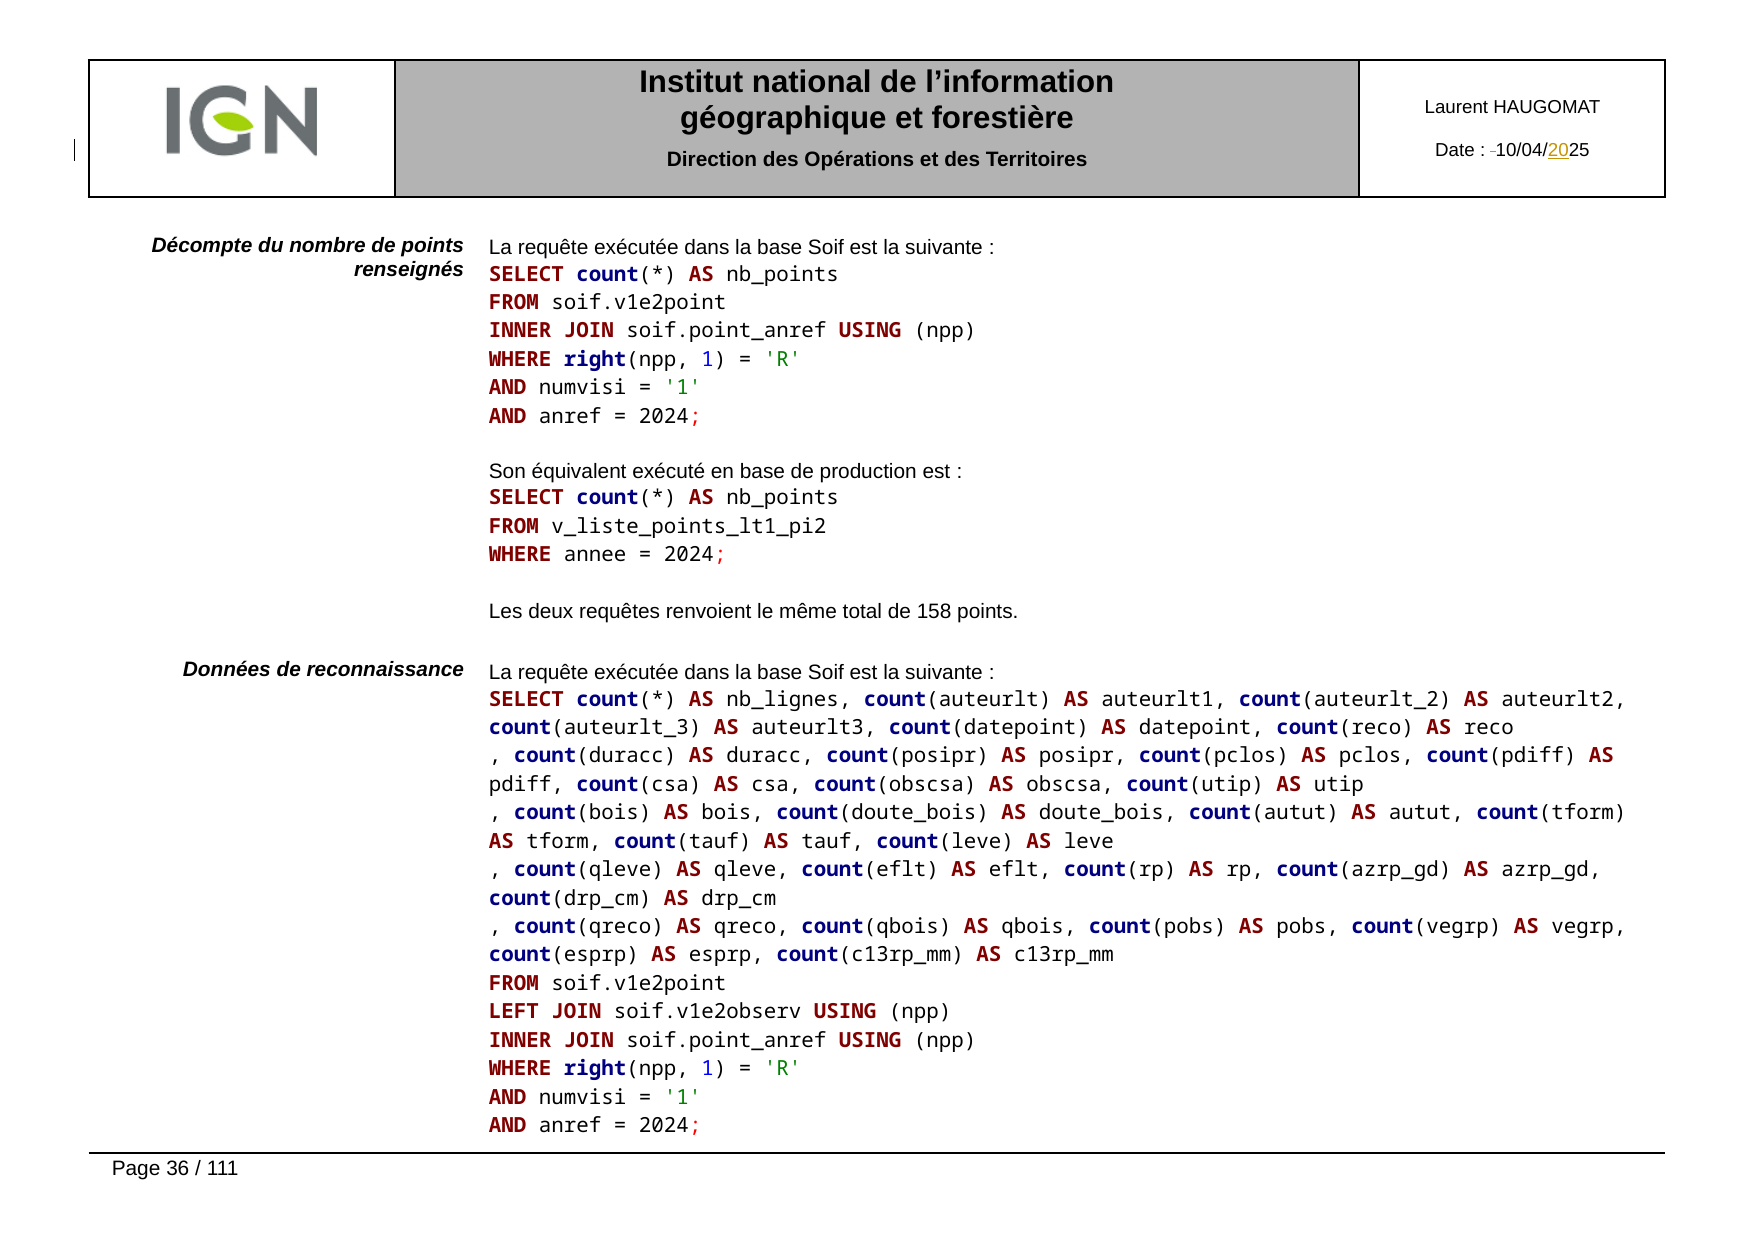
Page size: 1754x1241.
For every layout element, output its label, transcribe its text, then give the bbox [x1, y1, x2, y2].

table_cell [483, 198, 1665, 231]
picture [141, 62, 343, 180]
table_cell Données de reconnaissance [89, 656, 483, 1144]
table_cell [89, 198, 483, 231]
table_cell La requête exécutée dans la base Soif est la suivante : SELECT count(*) AS nb_lignes, count(auteurlt) AS auteurlt1, count(auteurlt_2) AS auteurlt2, count(auteurlt_3) AS auteurlt3, count(datepoint) AS datepoint, count(reco) AS reco , count(duracc) AS duracc, count(posipr) AS posipr, count(pclos) AS pclos, count(pdiff) AS pdiff, count(csa) AS csa, count(obscsa) AS obscsa, count(utip) AS utip , count(bois) AS bois, count(doute_bois) AS doute_bois, count(autut) AS autut, count(tform) AS tform, count(tauf) AS tauf, count(leve) AS leve , count(qleve) AS qleve, count(eflt) AS eflt, count(rp) AS rp, count(azrp_gd) AS azrp_gd, count(drp_cm) AS drp_cm , count(qreco) AS qreco, count(qbois) AS qbois, count(pobs) AS pobs, count(vegrp) AS vegrp, count(esprp) AS esprp, count(c13rp_mm) AS c13rp_mm FROM soif.v1e2point LEFT JOIN soif.v1e2observ USING (npp) INNER JOIN soif.point_anref USING (npp) WHERE right(npp, 1) = 'R' AND numvisi = '1' AND anref = 2024; [483, 656, 1665, 1144]
table_cell La requête exécutée dans la base Soif est la suivante : SELECT count(*) AS nb_points FROM soif.v1e2point INNER JOIN soif.point_anref USING (npp) WHERE right(npp, 1) = 'R' AND numvisi = '1' AND anref = 2024; Son équivalent exécuté en base de production est : SELECT count(*) AS nb_points FROM v_liste_points_lt1_pi2 WHERE annee = 2024; Les deux requêtes renvoient le même total de 158 points. [483, 231, 1665, 656]
table_cell Décompte du nombre de points renseignés [89, 231, 483, 656]
